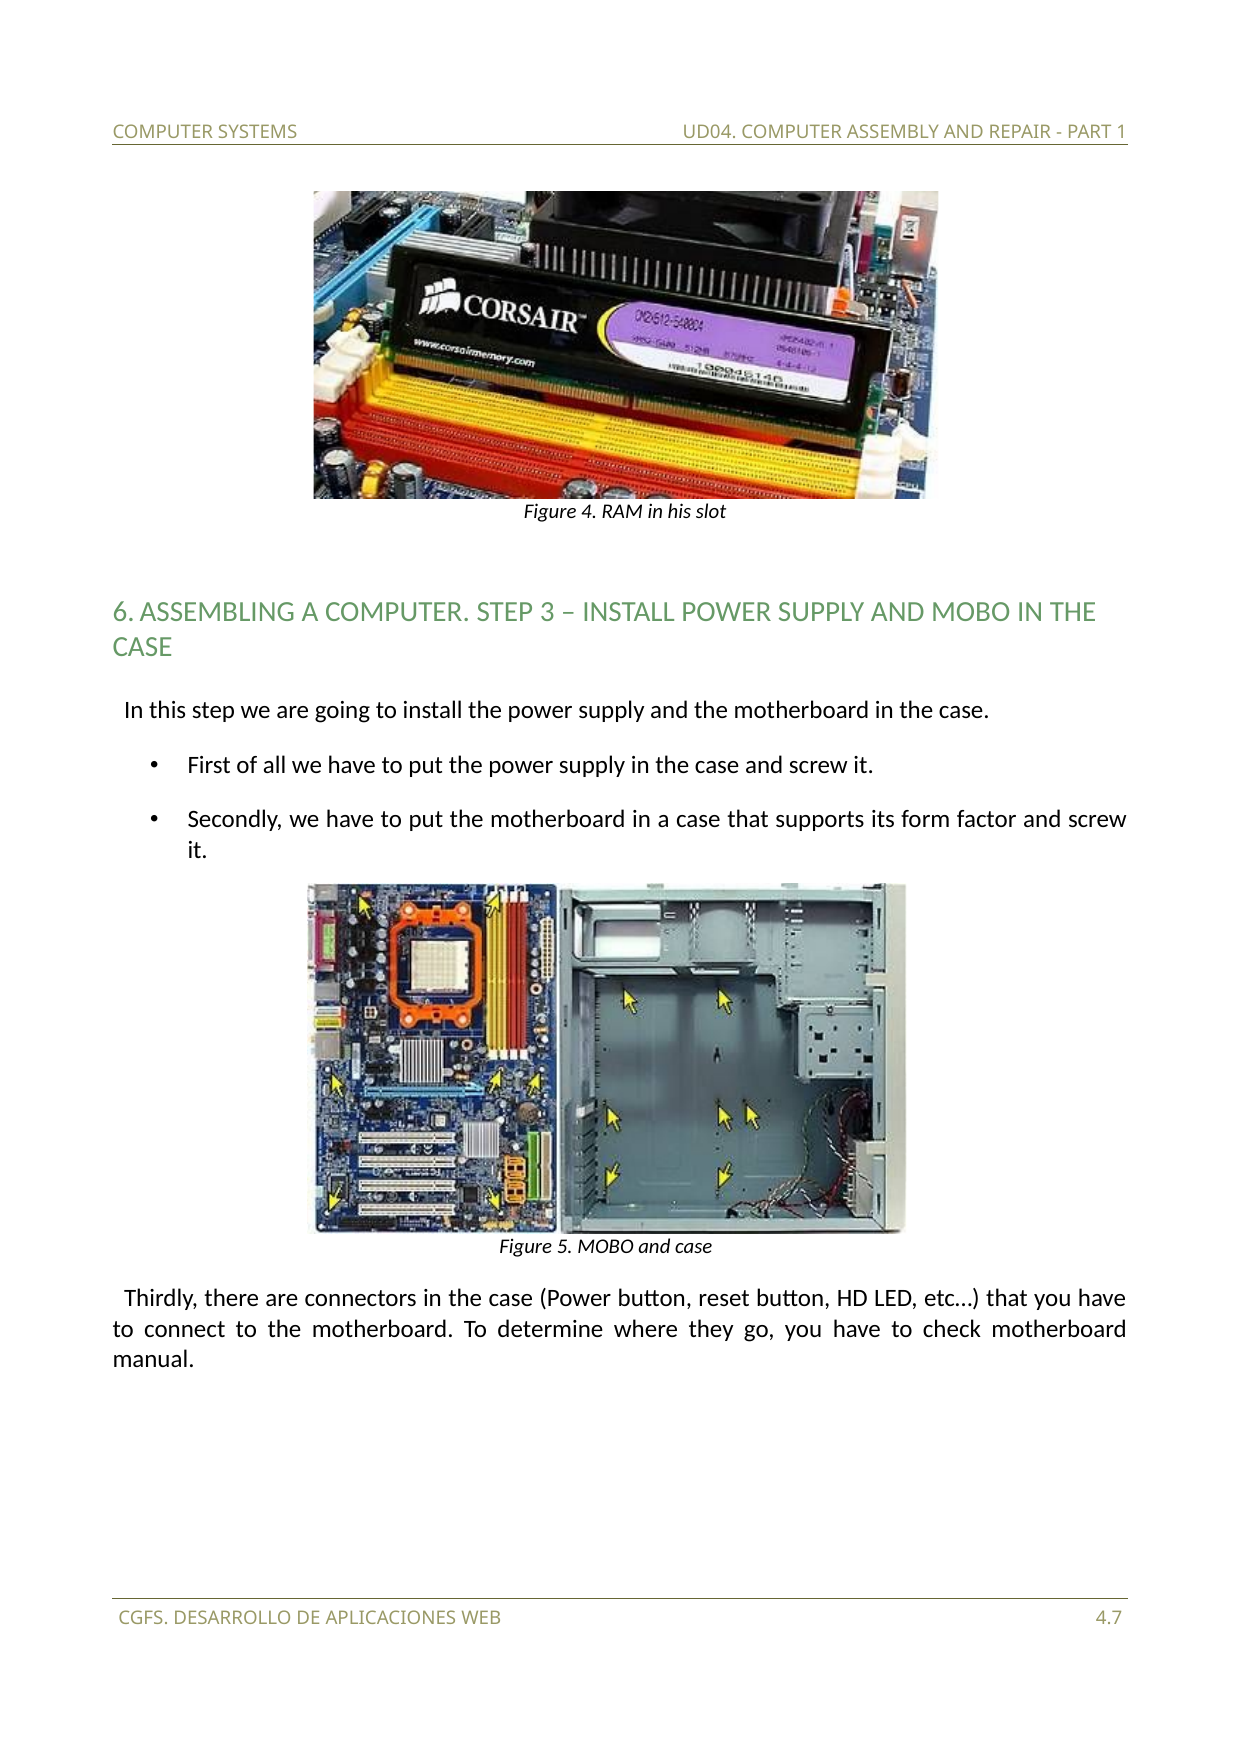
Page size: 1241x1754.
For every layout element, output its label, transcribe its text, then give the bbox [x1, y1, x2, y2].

list First of all we have to put the power supply in the case and screw it. [150, 749, 1128, 779]
subtitle Assembling a computer. Step 3 – Install power supply and MOBO in the case [112, 593, 1128, 664]
picture [307, 883, 907, 1234]
text In this step we are going to install the power supply and the motherboard in the case. [112, 694, 1128, 725]
text Figure 4. RAM in his slot [290, 203, 962, 524]
text Thirdly, there are connectors in the case (Power button, reset button, HD LED, etc…) that you have to connect to the motherboard. To determine where they go, you have to check motherboard manual. [112, 889, 1128, 1374]
text Figure 5. MOBO and case [307, 1234, 906, 1259]
list Secondly, we have to put the motherboard in a case that supports its form factor and screw it. [150, 804, 1128, 865]
picture [313, 191, 939, 499]
